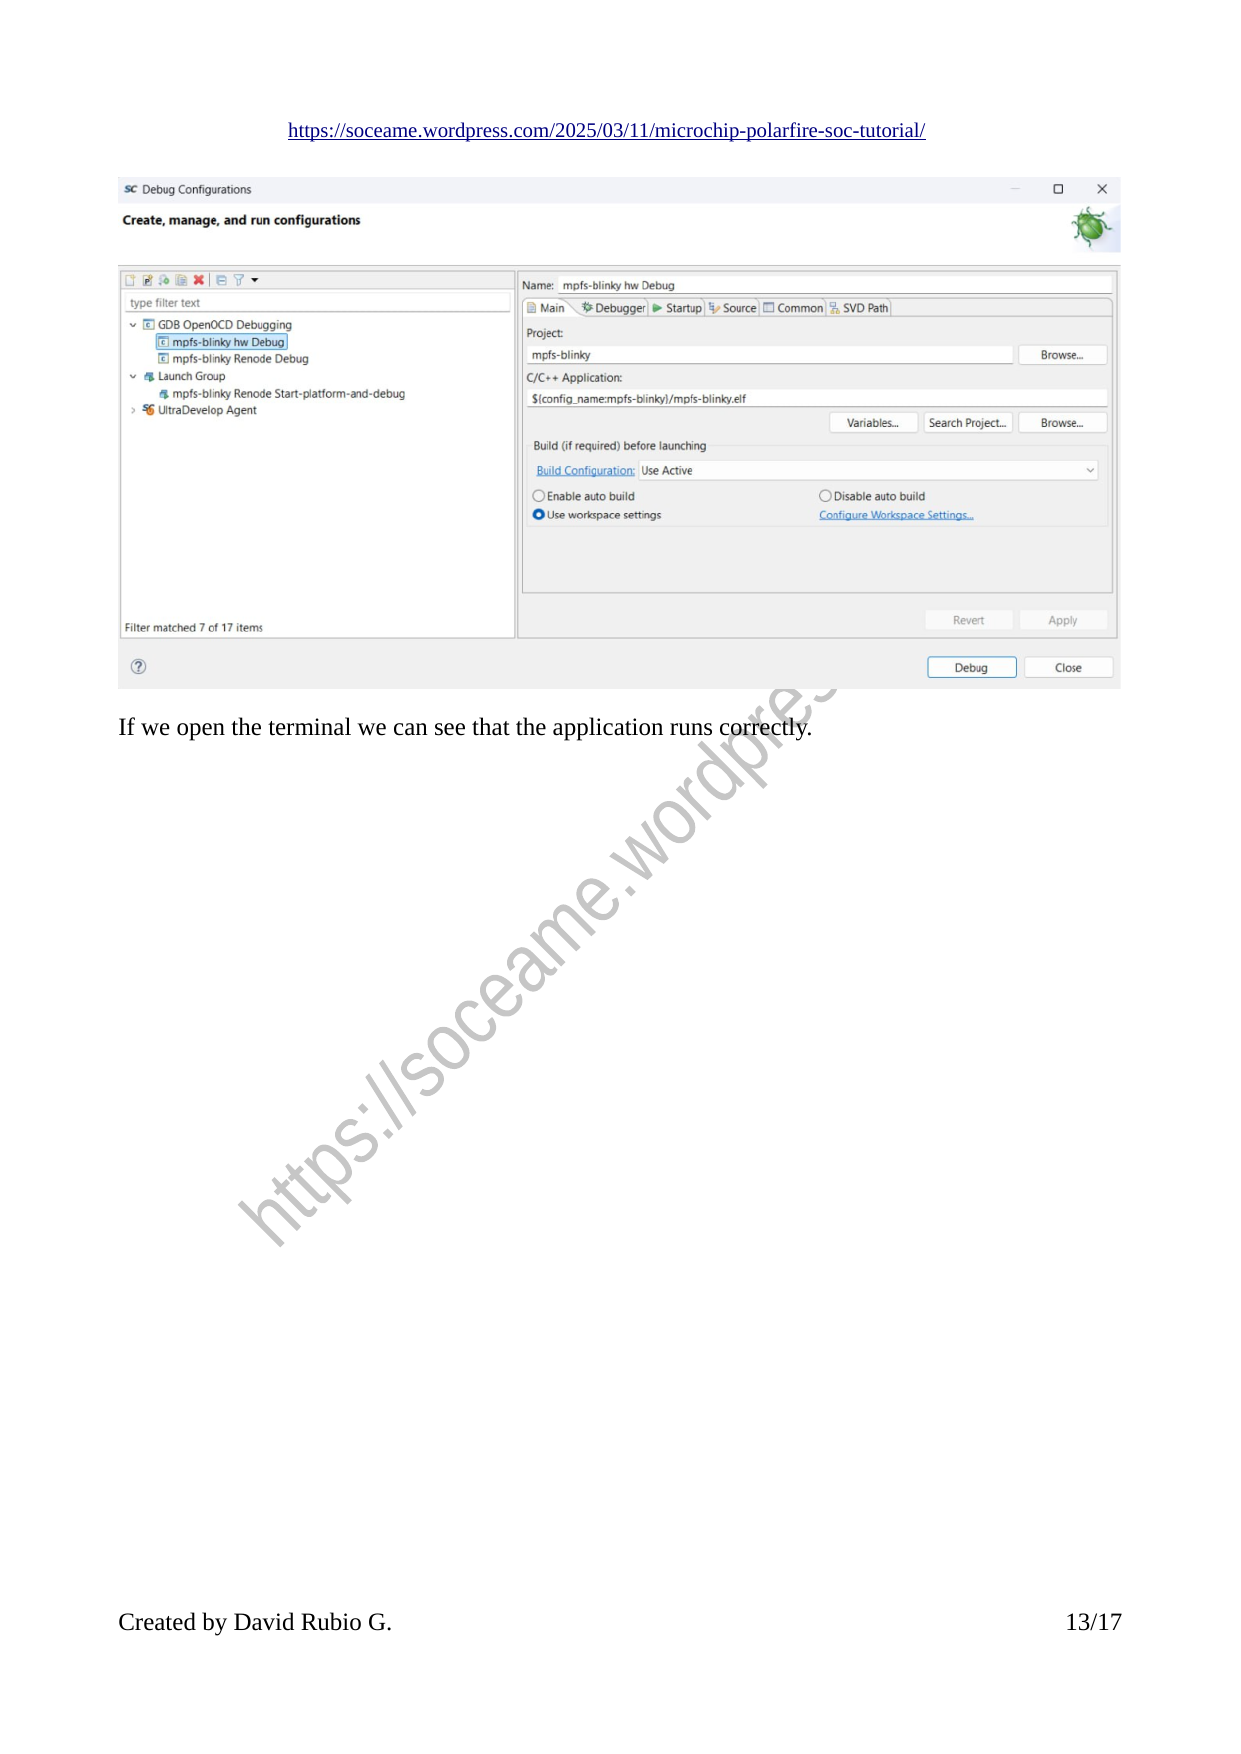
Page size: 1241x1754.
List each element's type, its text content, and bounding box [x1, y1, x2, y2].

text If we open the terminal we can see that the application runs correctly. [761, 712, 1122, 741]
text If we open the terminal we can see that the application runs correctly. [118, 712, 756, 741]
picture [118, 177, 1121, 689]
